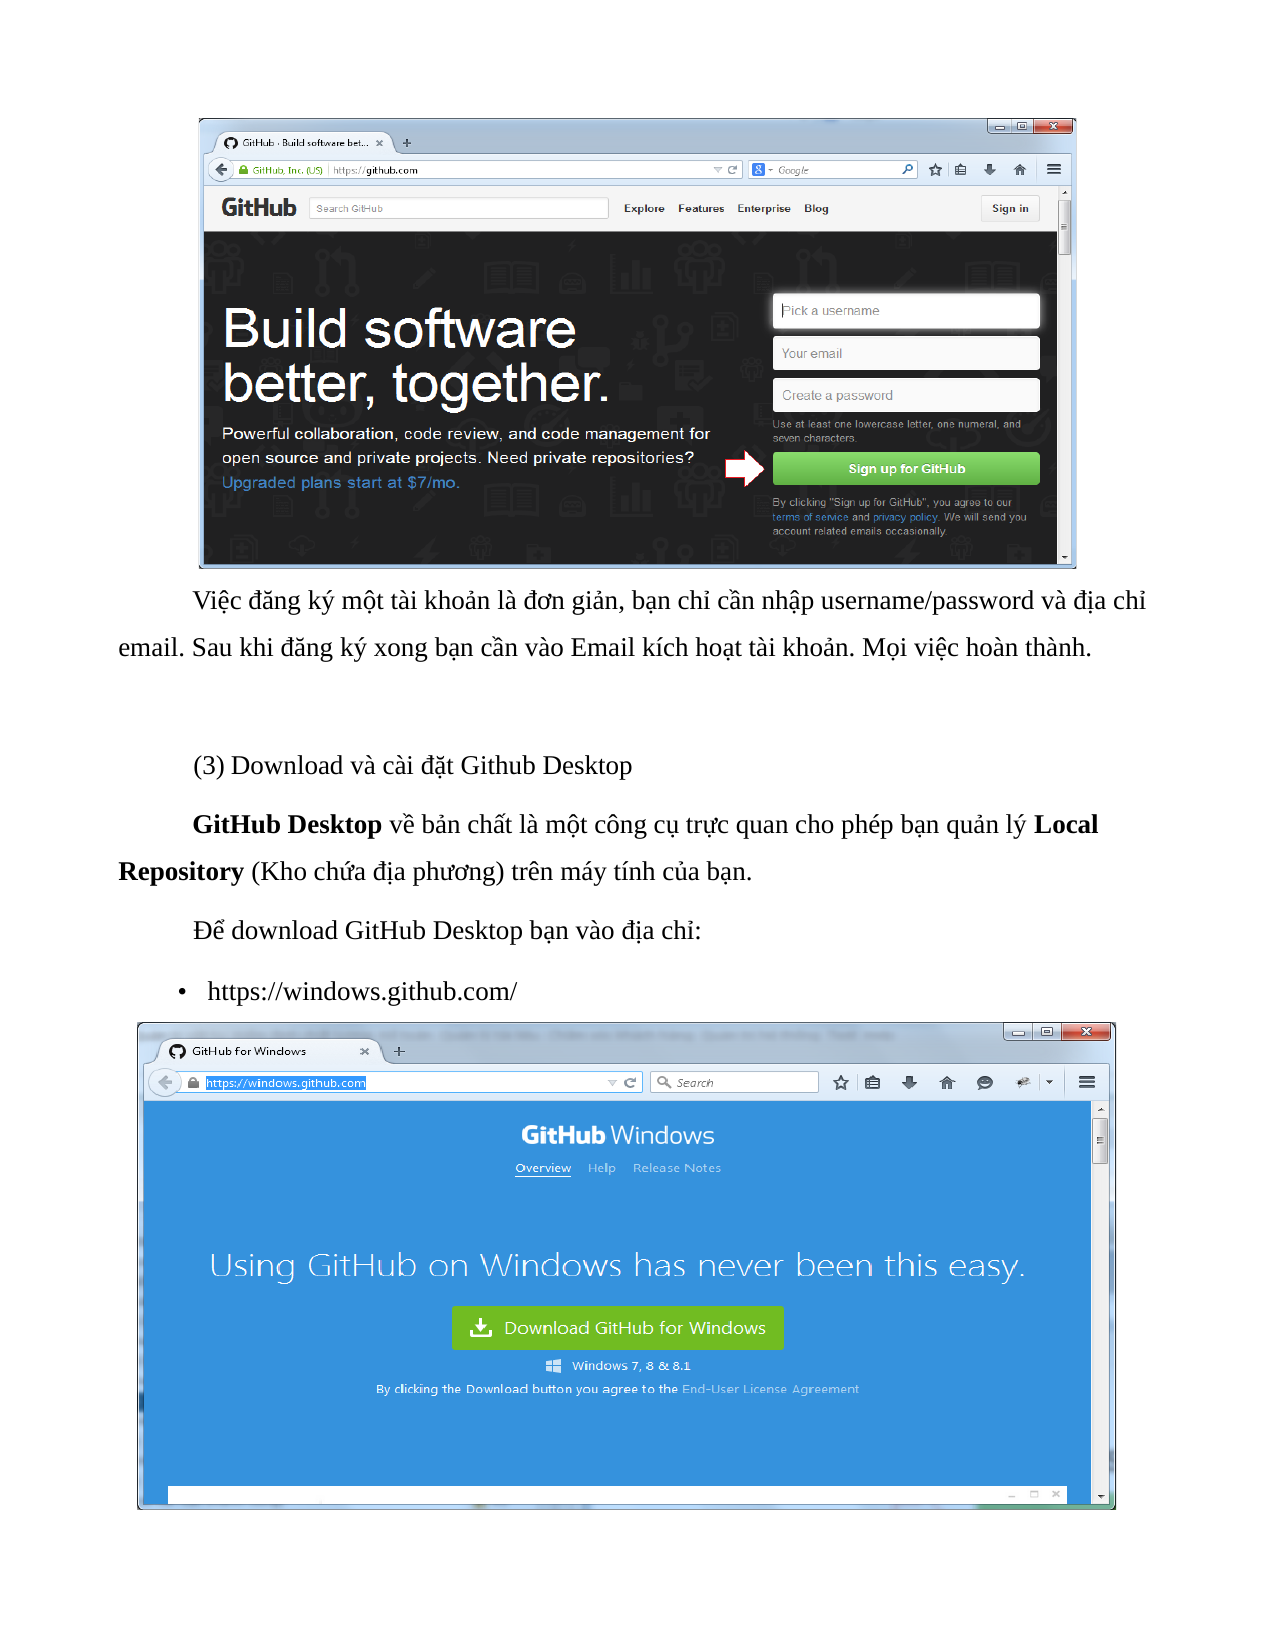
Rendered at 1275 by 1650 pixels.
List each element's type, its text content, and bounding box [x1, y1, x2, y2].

picture [137, 1022, 1117, 1510]
text GitHub Desktop về bản chất là một công cụ trực quan cho phép bạn quản lý Local Repository (Kho chứa địa phương) trên máy tính của bạn. [118, 808, 1157, 886]
list Để download GitHub Desktop bạn vào địa chỉ: [193, 914, 1157, 945]
text Việc đăng ký một tài khoản là đơn giản, bạn chỉ cần nhập username/password và địa chỉ email. Sau khi đăng ký xong bạn cần vào Email kích hoạt tài khoản. Mọi việc hoàn thành. [118, 118, 1157, 662]
picture [198, 118, 1077, 569]
list Download và cài đặt Github Desktop [193, 749, 1157, 780]
list https://windows.github.com/ [178, 975, 1157, 1006]
